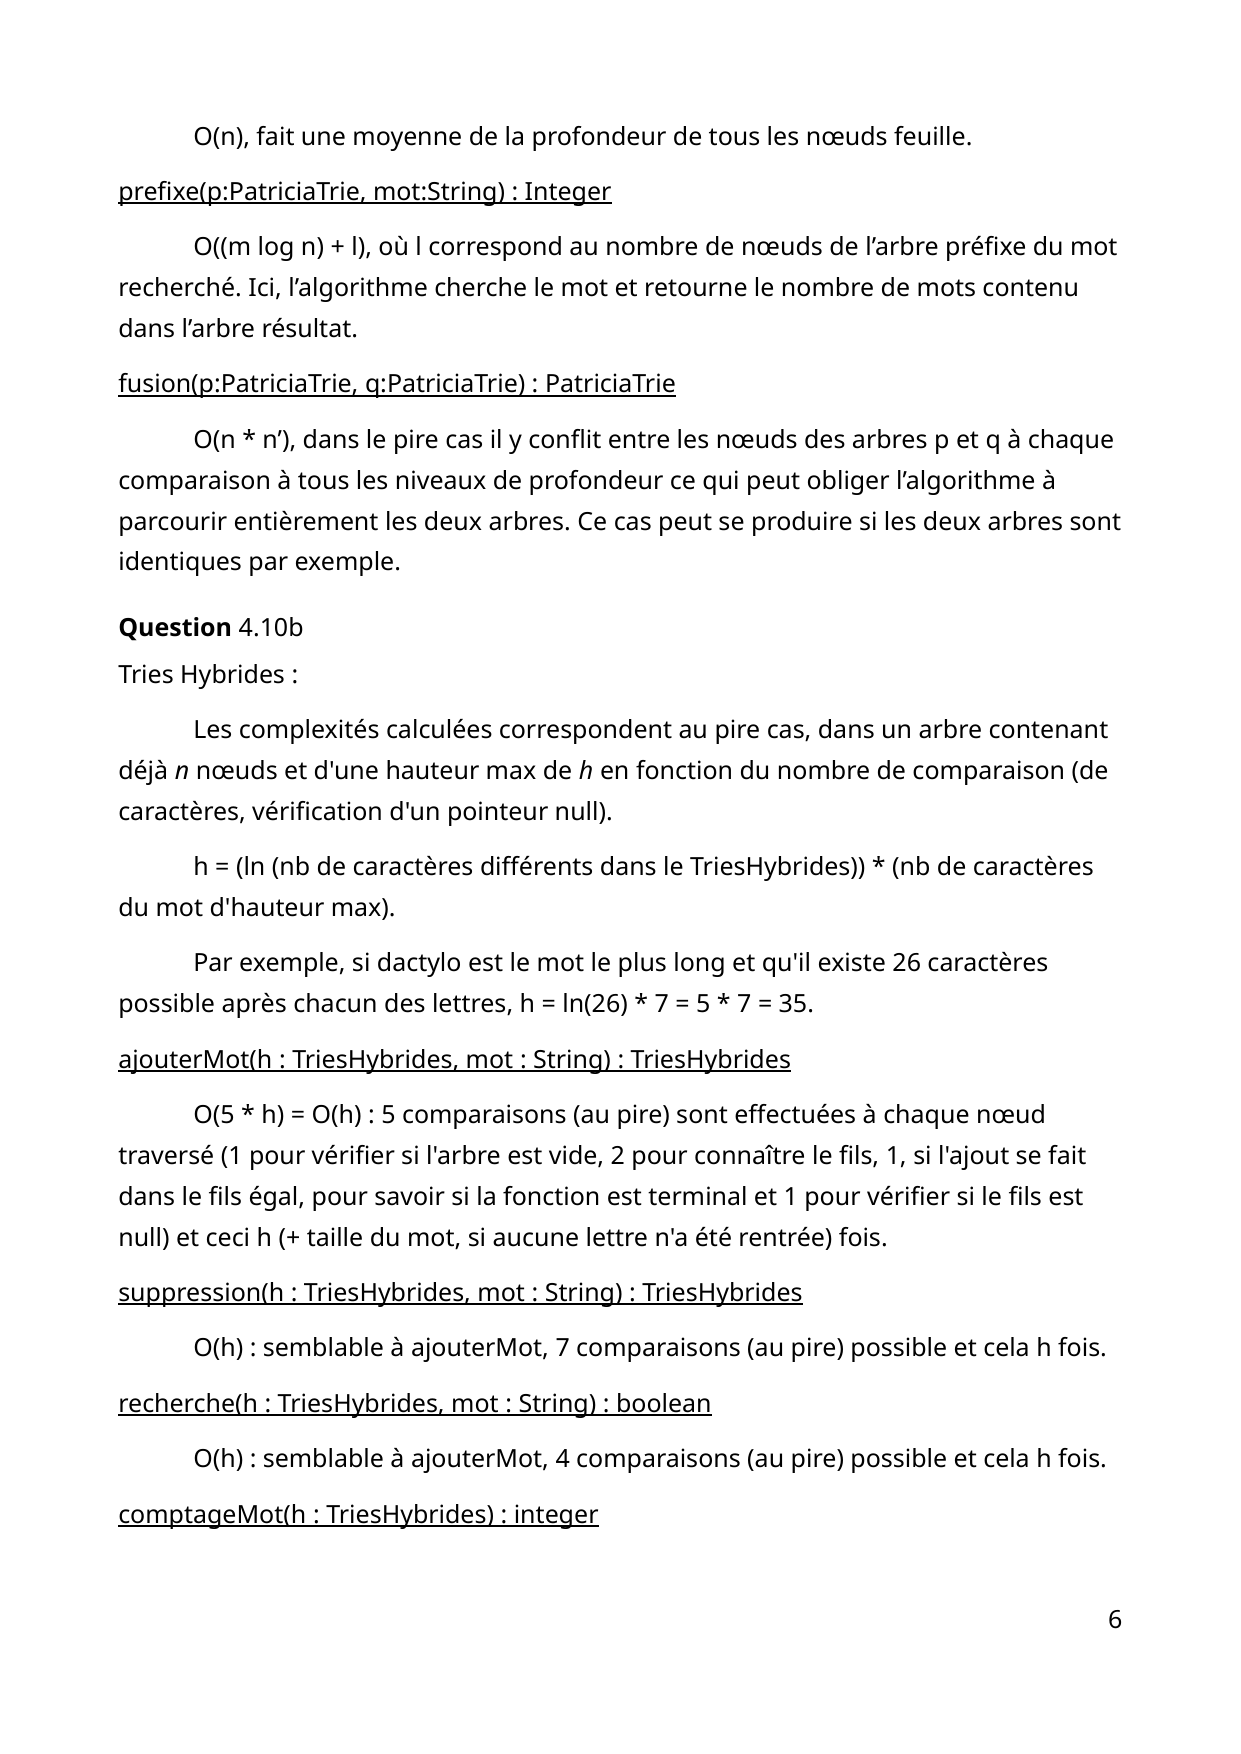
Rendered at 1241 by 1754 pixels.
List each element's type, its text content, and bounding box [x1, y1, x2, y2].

text Les complexités calculées correspondent au pire cas, dans un arbre contenant déjà n nœuds et d'une hauteur max de h en fonction du nombre de comparaison (de caractères, vérification d'un pointeur null). [118, 712, 1122, 827]
text comptageMot(h : TriesHybrides) : integer [118, 1496, 1122, 1530]
subtitle Question 4.10b [118, 610, 1122, 644]
text h = (ln (nb de caractères différents dans le TriesHybrides)) * (nb de caractères du mot d'hauteur max). [118, 849, 1122, 924]
text fusion(p:PatriciaTrie, q:PatriciaTrie) : PatriciaTrie [118, 366, 1122, 400]
text prefixe(p:PatriciaTrie, mot:String) : Integer [118, 173, 1122, 208]
text O(h) : semblable à ajouterMot, 7 comparaisons (au pire) possible et cela h fois. [118, 1330, 1122, 1364]
text O((m log n) + l), où l correspond au nombre de nœuds de l’arbre préfixe du mot recherché. Ici, l’algorithme cherche le mot et retourne le nombre de mots contenu dans l’arbre résultat. [118, 229, 1122, 345]
text recherche(h : TriesHybrides, mot : String) : boolean [118, 1386, 1122, 1419]
text Par exemple, si dactylo est le mot le plus long et qu'il existe 26 caractères possible après chacun des lettres, h = ln(26) * 7 = 5 * 7 = 35. [118, 945, 1122, 1020]
text O(5 * h) = O(h) : 5 comparaisons (au pire) sont effectuées à chaque nœud traversé (1 pour vérifier si l'arbre est vide, 2 pour connaître le fils, 1, si l'ajout se fait dans le fils égal, pour savoir si la fonction est terminal et 1 pour vérifier si le fils est null) et ceci h (+ taille du mot, si aucune lettre n'a été rentrée) fois. [118, 1097, 1122, 1253]
text O(n * n’), dans le pire cas il y conflit entre les nœuds des arbres p et q à chaque comparaison à tous les niveaux de profondeur ce qui peut obliger l’algorithme à parcourir entièrement les deux arbres. Ce cas peut se produire si les deux arbres sont identiques par exemple. [118, 421, 1122, 578]
text Tries Hybrides : [118, 656, 1122, 690]
text ajouterMot(h : TriesHybrides, mot : String) : TriesHybrides [118, 1041, 1122, 1075]
text suppression(h : TriesHybrides, mot : String) : TriesHybrides [118, 1275, 1122, 1309]
text O(h) : semblable à ajouterMot, 4 comparaisons (au pire) possible et cela h fois. [118, 1441, 1122, 1475]
text O(n), fait une moyenne de la profondeur de tous les nœuds feuille. [118, 118, 1122, 152]
